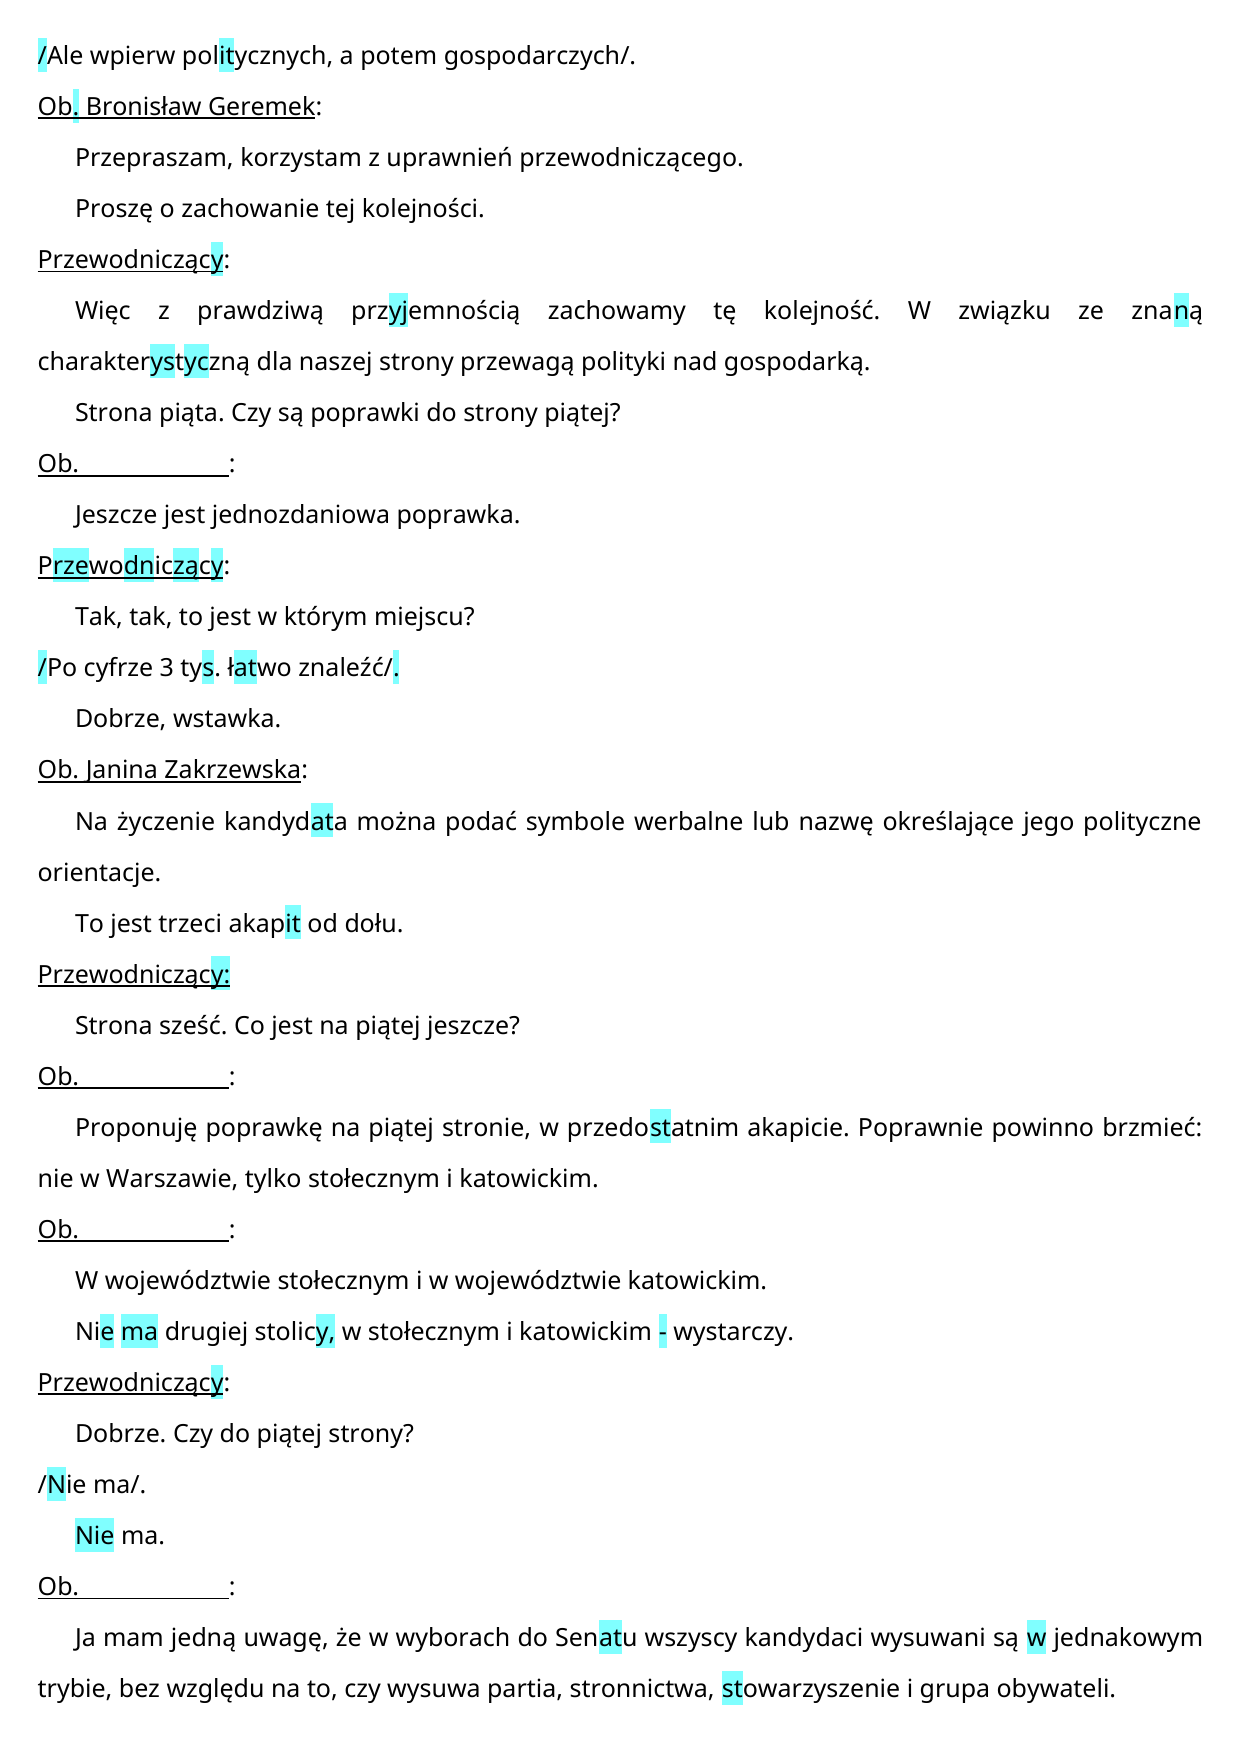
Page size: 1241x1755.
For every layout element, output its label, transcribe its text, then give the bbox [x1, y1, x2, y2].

text Ob. : [37, 1569, 1203, 1603]
text Przewodniczący: [37, 242, 1203, 276]
text Ob. : [37, 446, 1203, 480]
text Przewodniczący: [37, 956, 1203, 990]
text Ob. Janina Zakrzewska: [37, 752, 1203, 786]
text Przewodniczący: [37, 1364, 1203, 1399]
text Ob. : [37, 1058, 1203, 1092]
text Strona sześć. Co jest na piątej jeszcze? [37, 1007, 1203, 1041]
text Dobrze, wstawka. [37, 701, 1203, 735]
text Ob. : [37, 1211, 1203, 1246]
text Ja mam jedną uwagę, że w wyborach do Senatu wszyscy kandydaci wysuwani są w jednakowym trybie, bez względu na to, czy wysuwa partia, stronnictwa, stowarzyszenie i grupa obywateli. [37, 1620, 1203, 1705]
text Nie ma drugiej stolicy, w stołecznym i katowickim - wystarczy. [37, 1313, 1203, 1348]
text Proponuję poprawkę na piątej stronie, w przedostatnim akapicie. Poprawnie powinno brzmieć: nie w Warszawie, tylko stołecznym i katowickim. [37, 1109, 1203, 1194]
text Ob. Bronisław Geremek: [37, 88, 1203, 123]
text Przewodniczący: [37, 548, 1203, 582]
text Przepraszam, korzystam z uprawnień przewodniczącego. [37, 139, 1203, 174]
text Jeszcze jest jednozdaniowa poprawka. [37, 497, 1203, 531]
text /Po cyfrze 3 tys. łatwo znaleźć/. [37, 650, 1203, 684]
text W województwie stołecznym i w województwie katowickim. [37, 1262, 1203, 1297]
text Strona piąta. Czy są poprawki do strony piątej? [37, 395, 1203, 429]
text Więc z prawdziwą przyjemnością zachowamy tę kolejność. W związku ze znaną charakterystyczną dla naszej strony przewagą polityki nad gospodarką. [37, 293, 1203, 378]
text Na życzenie kandydata można podać symbole werbalne lub nazwę określające jego polityczne orientacje. [37, 803, 1203, 888]
text Proszę o zachowanie tej kolejności. [37, 191, 1203, 225]
text Dobrze. Czy do piątej strony? [37, 1416, 1203, 1450]
text /Ale wpierw politycznych, a potem gospodarczych/. [37, 37, 1203, 72]
text To jest trzeci akapit od dołu. [37, 905, 1203, 939]
text Nie ma. [37, 1518, 1203, 1552]
text /Nie ma/. [37, 1467, 1203, 1501]
text Tak, tak, to jest w którym miejscu? [37, 599, 1203, 633]
